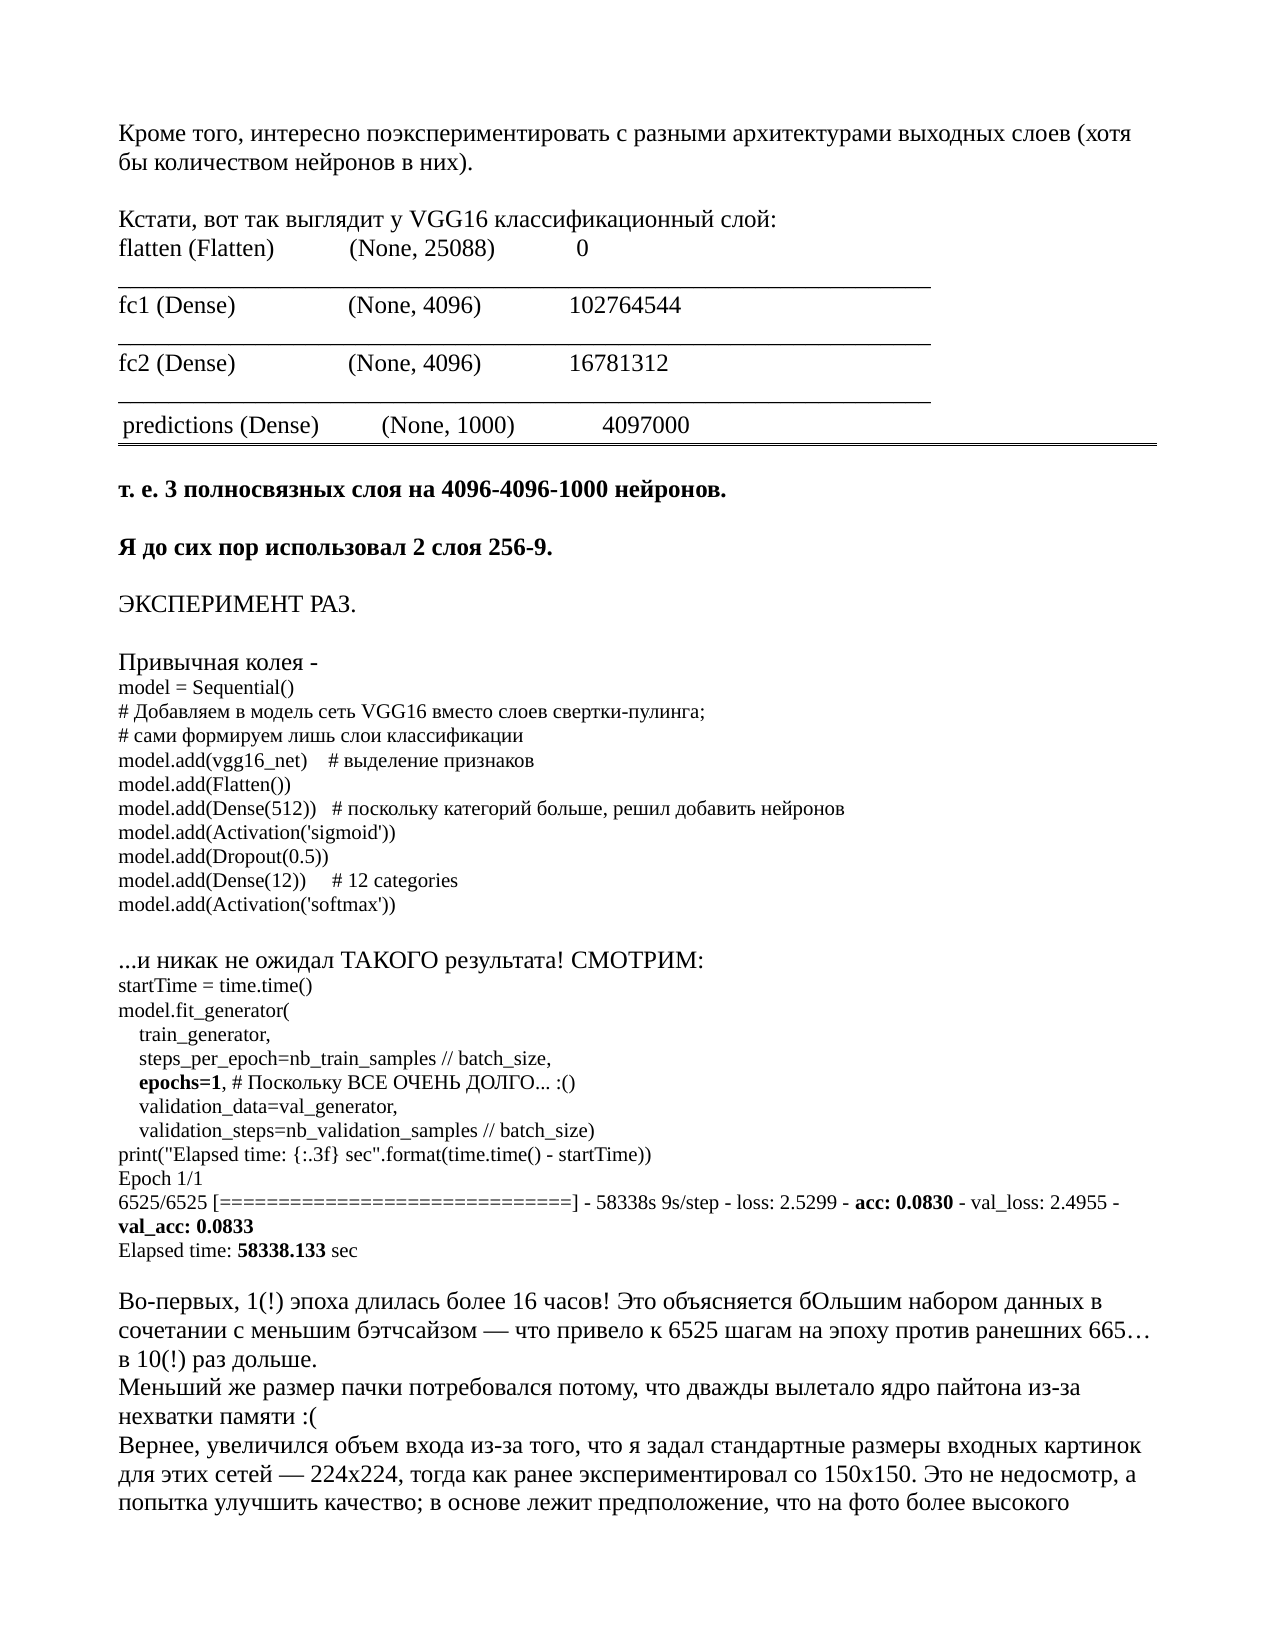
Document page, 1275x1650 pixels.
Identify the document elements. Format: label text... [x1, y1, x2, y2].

text Во-первых, 1(!) эпоха длилась более 16 часов! Это объясняется бОльшим набором данных в сочетании с меньшим бэтчсайзом — что привело к 6525 шагам на эпоху против ранешних 665… в 10(!) раз дольше. [118, 1286, 1157, 1372]
text flatten (Flatten) (None, 25088) 0 [118, 233, 1157, 262]
text validation_steps=nb_validation_samples // batch_size) [118, 1118, 1157, 1142]
text 6525/6525 [==============================] - 58338s 9s/step - loss: 2.5299 - acc: 0.0830 - val_loss: 2.4955 - val_acc: 0.0833 [118, 1190, 1157, 1238]
text fc2 (Dense) (None, 4096) 16781312 [118, 348, 1157, 377]
text ЭКСПЕРИМЕНТ РАЗ. [118, 589, 1157, 618]
text Кстати, вот так выглядит у VGG16 классификационный слой: [118, 204, 1157, 233]
text т. е. 3 полносвязных слоя на 4096-4096-1000 нейронов. [118, 474, 1157, 503]
text model.add(Dense(512)) # поскольку категорий больше, решил добавить нейронов [118, 796, 1157, 820]
text fc1 (Dense) (None, 4096) 102764544 [118, 291, 1157, 319]
text model.add(Dropout(0.5)) [118, 844, 1157, 868]
text model = Sequential() [118, 675, 1157, 699]
text print("Elapsed time: {:.3f} sec".format(time.time() - startTime)) [118, 1142, 1157, 1166]
text _________________________________________________________________ [118, 319, 1157, 348]
text model.add(Flatten()) [118, 772, 1157, 796]
text validation_data=val_generator, [118, 1094, 1157, 1118]
text Привычная колея - [118, 647, 1157, 675]
text Я до сих пор использовал 2 слоя 256-9. [118, 532, 1157, 560]
text epochs=1, # Поскольку ВСЕ ОЧЕНЬ ДОЛГО... :() [118, 1070, 1157, 1094]
text ...и никак не ожидал ТАКОГО результата! СМОТРИМ: [118, 945, 1157, 973]
text Epoch 1/1 [118, 1166, 1157, 1190]
text model.add(Dense(12)) # 12 categories [118, 868, 1157, 892]
text train_generator, [118, 1022, 1157, 1046]
text # Добавляем в модель сеть VGG16 вместо слоев свертки-пулинга; [118, 699, 1157, 723]
text model.add(Activation('softmax')) [118, 892, 1157, 916]
text Кроме того, интересно поэкспериментировать с разными архитектурами выходных слоев (хотя бы количеством нейронов в них). [118, 118, 1157, 176]
text predictions (Dense) (None, 1000) 4097000 [118, 406, 1157, 443]
text # сами формируем лишь слои классификации [118, 723, 1157, 747]
text Вернее, увеличился объем входа из-за того, что я задал стандартные размеры входных картинок для этих сетей — 224х224, тогда как ранее экспериментировал со 150х150. Это не недосмотр, а попытка улучшить качество; в основе лежит предположение, что на фото более высокого [118, 1430, 1157, 1516]
text model.fit_generator( [118, 997, 1157, 1022]
text Меньший же размер пачки потребовался потому, что дважды вылетало ядро пайтона из-за нехватки памяти :( [118, 1372, 1157, 1430]
text _________________________________________________________________ [118, 377, 1157, 406]
text steps_per_epoch=nb_train_samples // batch_size, [118, 1046, 1157, 1070]
text Elapsed time: 58338.133 sec [118, 1238, 1157, 1262]
text model.add(Activation('sigmoid')) [118, 820, 1157, 844]
text _________________________________________________________________ [118, 262, 1157, 291]
text model.add(vgg16_net) # выделение признаков [118, 747, 1157, 772]
text startTime = time.time() [118, 973, 1157, 997]
